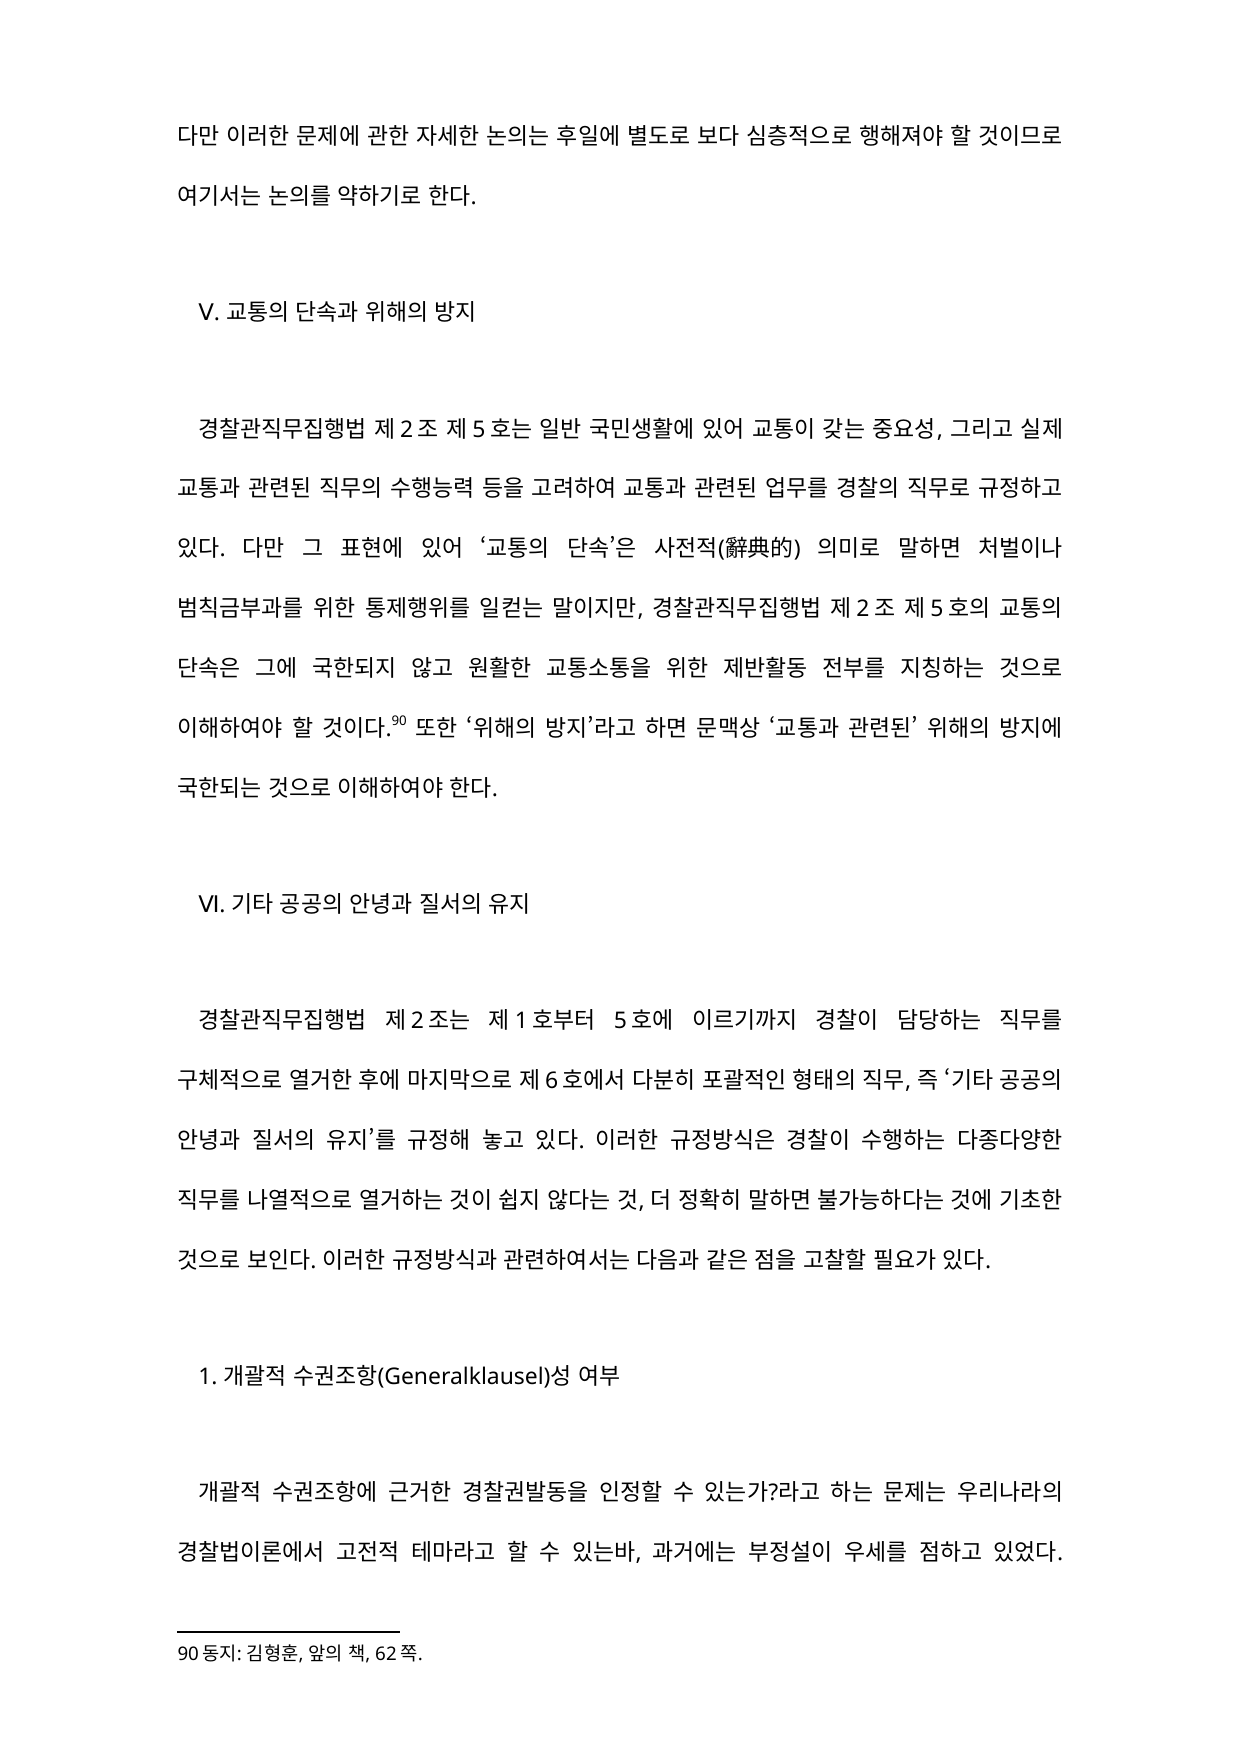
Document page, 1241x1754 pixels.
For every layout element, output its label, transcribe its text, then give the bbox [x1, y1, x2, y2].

text Ⅵ. 기타 공공의 안녕과 질서의 유지 [177, 886, 1063, 919]
text 동지: 김형훈, 앞의 책, 62쪽. [177, 1638, 1063, 1665]
text 1. 개괄적 수권조항(Generalklausel)성 여부 [177, 1358, 1063, 1391]
text 경찰관직무집행법 제2조는 제1호부터 5호에 이르기까지 경찰이 담당하는 직무를 구체적으로 열거한 후에 마지막으로 제6호에서 다분히 포괄적인 형태의 직무, 즉 ‘기타 공공의 안녕과 질서의 유지’를 규정해 놓고 있다. 이러한 규정방식은 경찰이 수행하는 다종다양한 직무를 나열적으로 열거하는 것이 쉽지 않다는 것, 더 정확히 말하면 불가능하다는 것에 기초한 것으로 보인다. 이러한 규정방식과 관련하여서는 다음과 같은 점을 고찰할 필요가 있다. [177, 1002, 1063, 1275]
text Ⅴ. 교통의 단속과 위해의 방지 [177, 294, 1063, 327]
text 개괄적 수권조항에 근거한 경찰권발동을 인정할 수 있는가?라고 하는 문제는 우리나라의 경찰법이론에서 고전적 테마라고 할 수 있는바, 과거에는 부정설이 우세를 점하고 있었다. [177, 1474, 1063, 1567]
text 다만 이러한 문제에 관한 자세한 논의는 후일에 별도로 보다 심층적으로 행해져야 할 것이므로 여기서는 논의를 약하기로 한다. [177, 118, 1063, 211]
text 경찰관직무집행법 제2조 제5호는 일반 국민생활에 있어 교통이 갖는 중요성, 그리고 실제 교통과 관련된 직무의 수행능력 등을 고려하여 교통과 관련된 업무를 경찰의 직무로 규정하고 있다. 다만 그 표현에 있어 ‘교통의 단속’은 사전적(辭典的) 의미로 말하면 처벌이나 범칙금부과를 위한 통제행위를 일컫는 말이지만, 경찰관직무집행법 제2조 제5호의 교통의 단속은 그에 국한되지 않고 원활한 교통소통을 위한 제반활동 전부를 지칭하는 것으로 이해하여야 할 것이다. 또한 ‘위해의 방지’라고 하면 문맥상 ‘교통과 관련된’ 위해의 방지에 국한되는 것으로 이해하여야 한다. [177, 410, 1063, 803]
